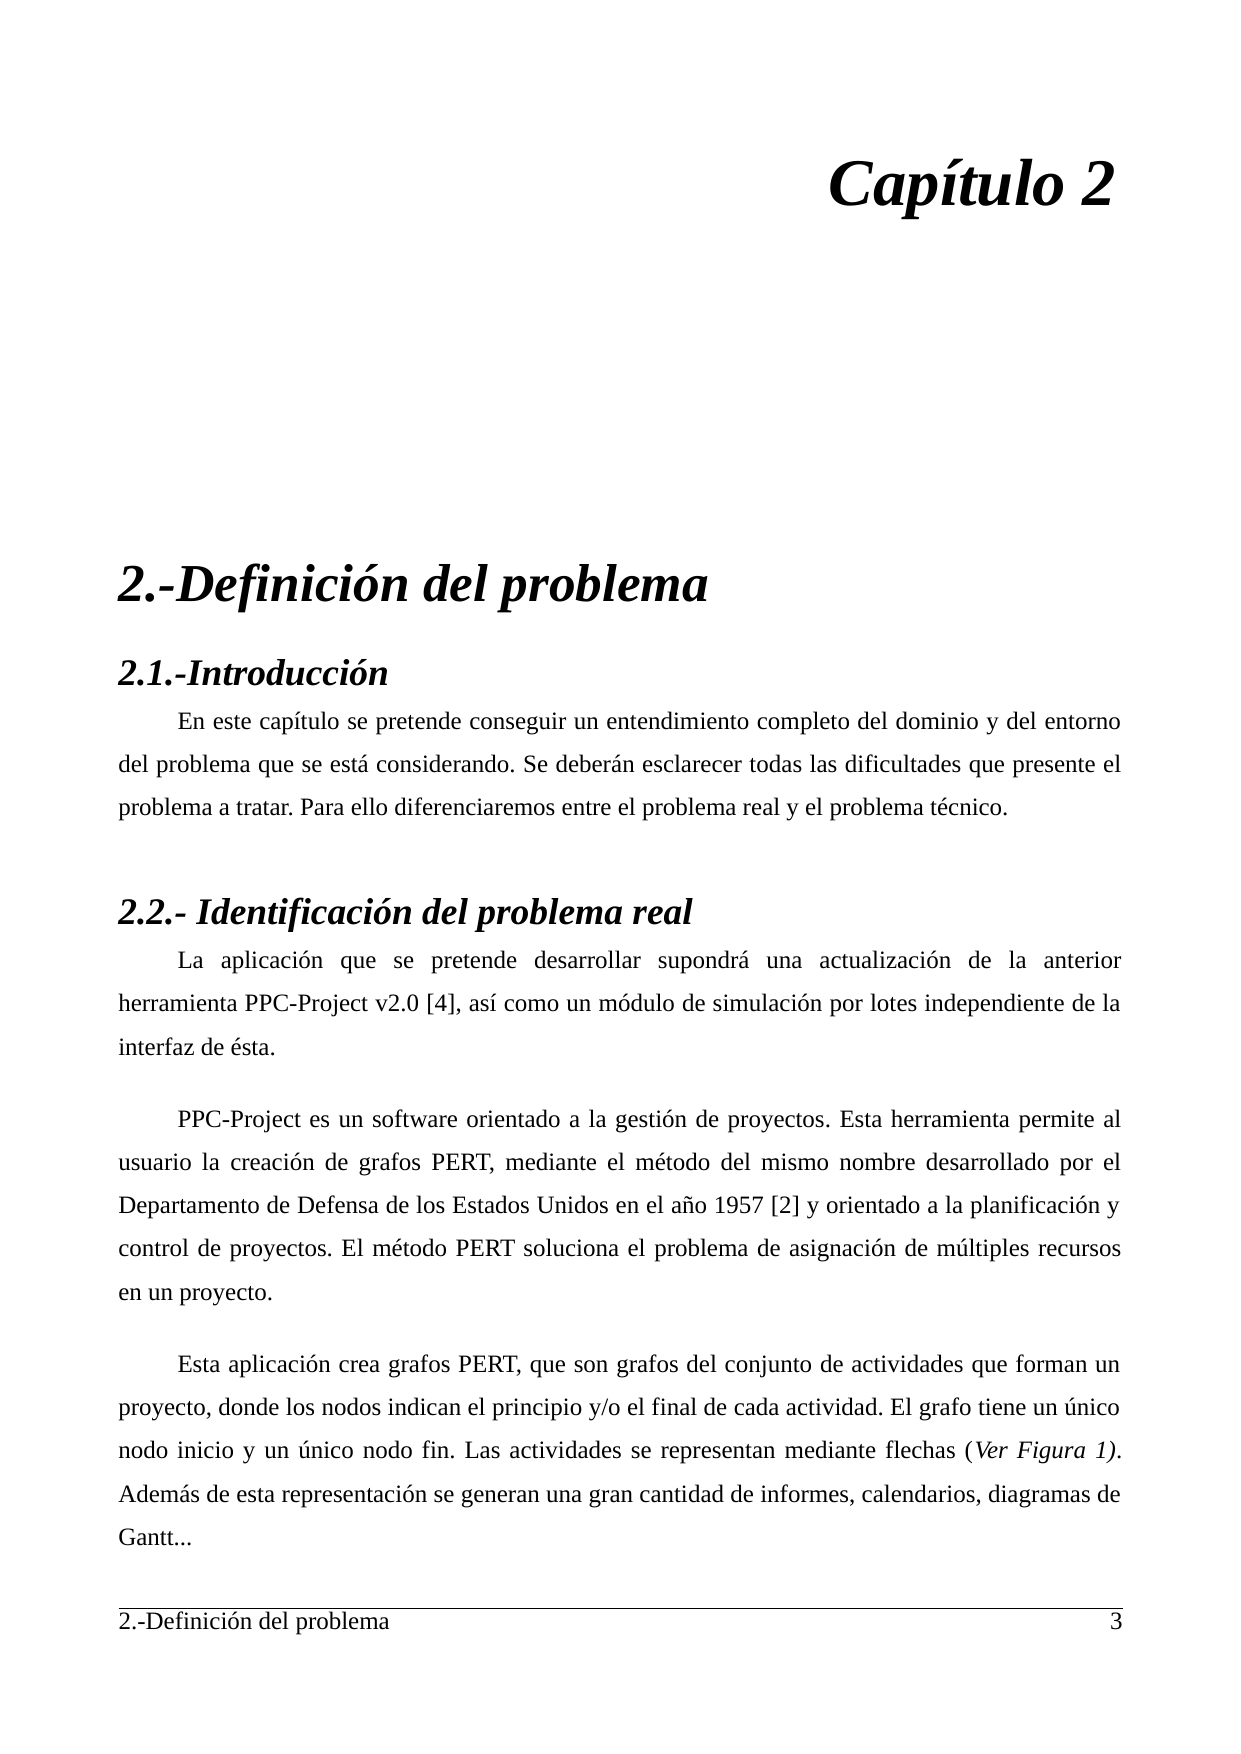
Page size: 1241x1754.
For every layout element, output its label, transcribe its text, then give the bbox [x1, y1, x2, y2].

text En este capítulo se pretende conseguir un entendimiento completo del dominio y del entorno del problema que se está considerando. Se deberán esclarecer todas las dificultades que presente el problema a tratar. Para ello diferenciaremos entre el problema real y el problema técnico. [118, 706, 1122, 821]
text PPC-Project es un software orientado a la gestión de proyectos. Esta herramienta permite al usuario la creación de grafos PERT, mediante el método del mismo nombre desarrollado por el Departamento de Defensa de los Estados Unidos en el año 1957 [2] y orientado a la planificación y control de proyectos. El método PERT soluciona el problema de asignación de múltiples recursos en un proyecto. [118, 1104, 1122, 1305]
subtitle 2.-Definición del problema [118, 552, 1122, 613]
subtitle Capítulo 2 [118, 143, 1122, 219]
subtitle 2.2.- Identificación del problema real [118, 890, 1122, 933]
text La aplicación que se pretende desarrollar supondrá una actualización de la anterior herramienta PPC-Project v2.0 [4], así como un módulo de simulación por lotes independiente de la interfaz de ésta. [118, 945, 1122, 1060]
subtitle 2.1.-Introducción [118, 651, 1122, 694]
text Esta aplicación crea grafos PERT, que son grafos del conjunto de actividades que forman un proyecto, donde los nodos indican el principio y/o el final de cada actividad. El grafo tiene un único nodo inicio y un único nodo fin. Las actividades se representan mediante flechas (Ver Figura 1). Además de esta representación se generan una gran cantidad de informes, calendarios, diagramas de Gantt... [118, 1349, 1122, 1551]
